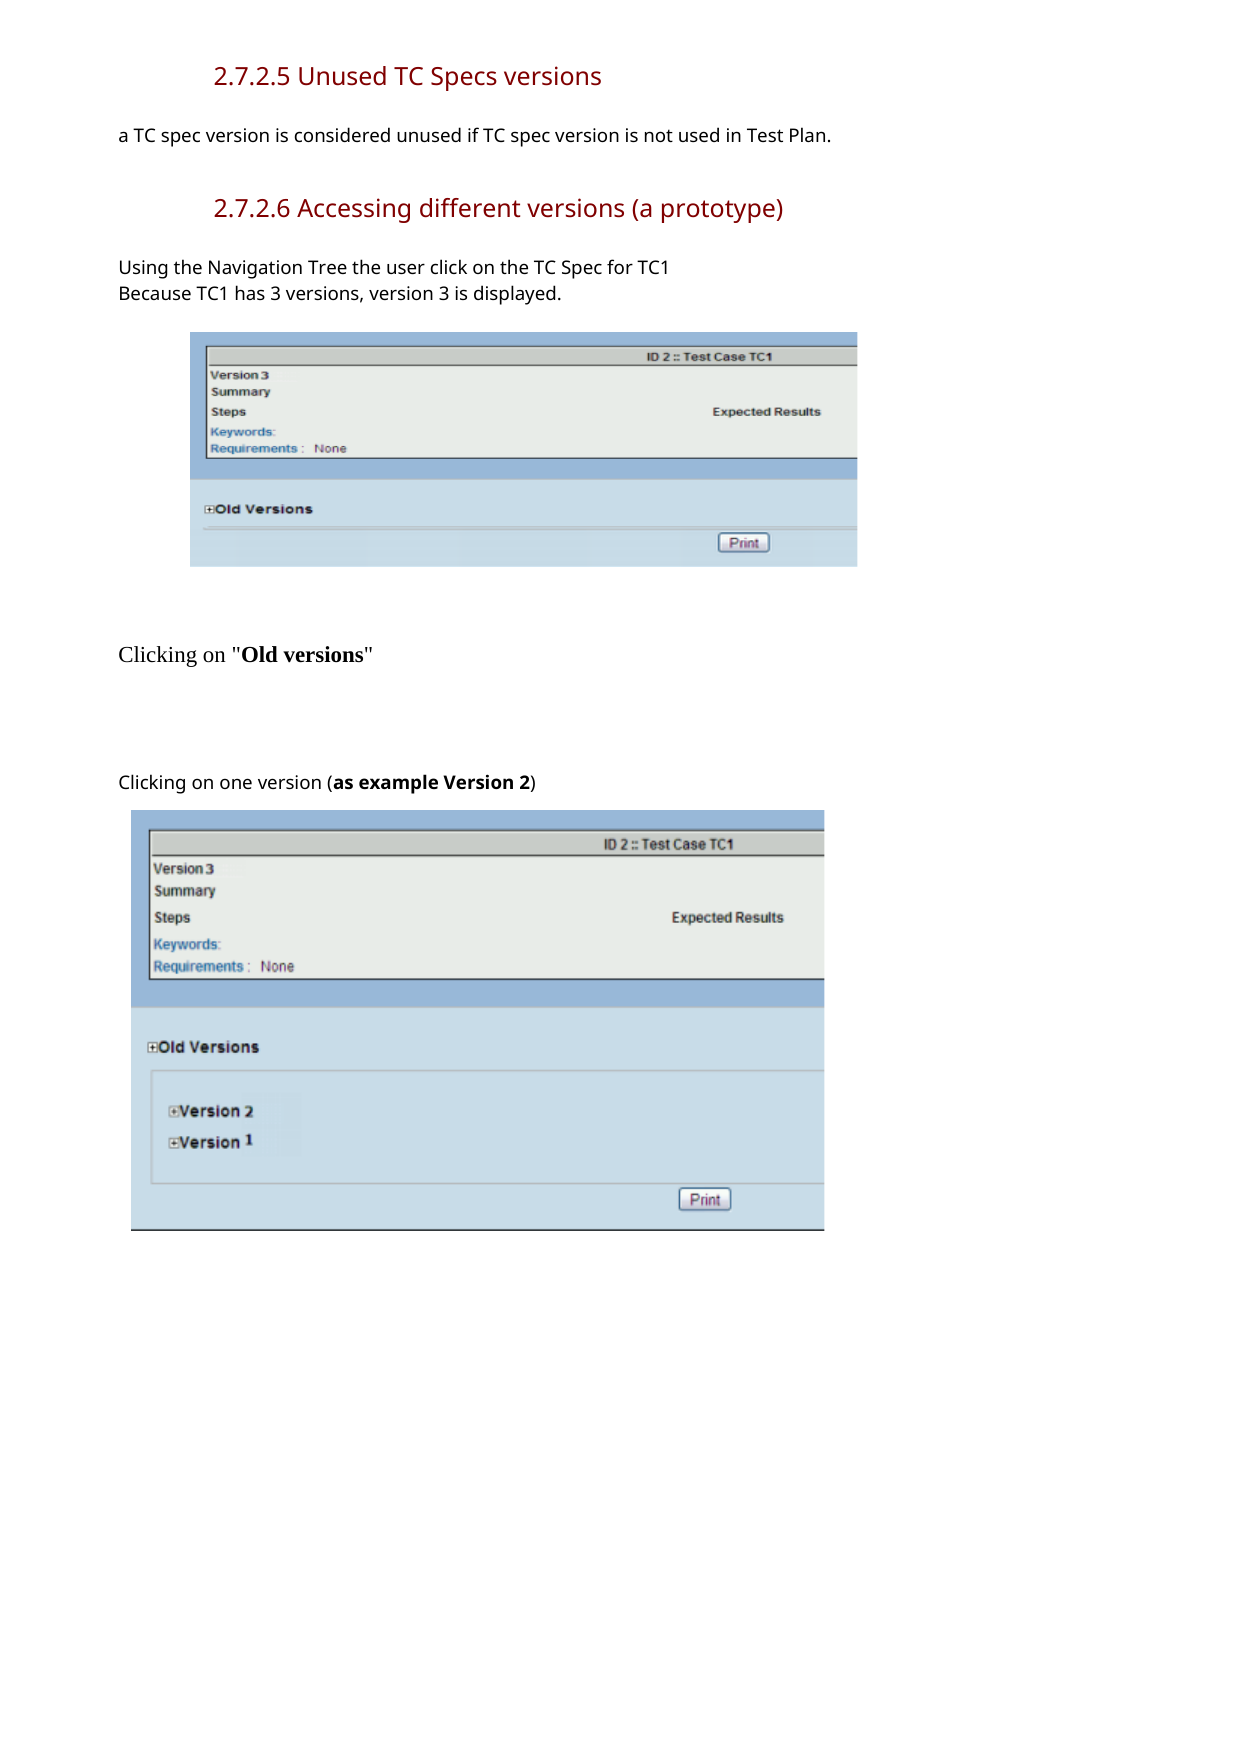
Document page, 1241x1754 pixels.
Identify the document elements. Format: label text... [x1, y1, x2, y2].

subtitle Accessing different versions (a prototype) [207, 191, 1181, 225]
picture [131, 810, 825, 1231]
subtitle Unused TC Specs versions [207, 59, 1181, 93]
text Using the Navigation Tree the user click on the TC Spec for TC1 Because TC1 has 3 versions, version 3 is displayed. Clicking on "Old versions" Clicking on one version (as example Version 2) [118, 254, 1181, 1603]
text a TC spec version is considered unused if TC spec version is not used in Test Plan. [118, 123, 1181, 148]
picture [190, 332, 858, 567]
